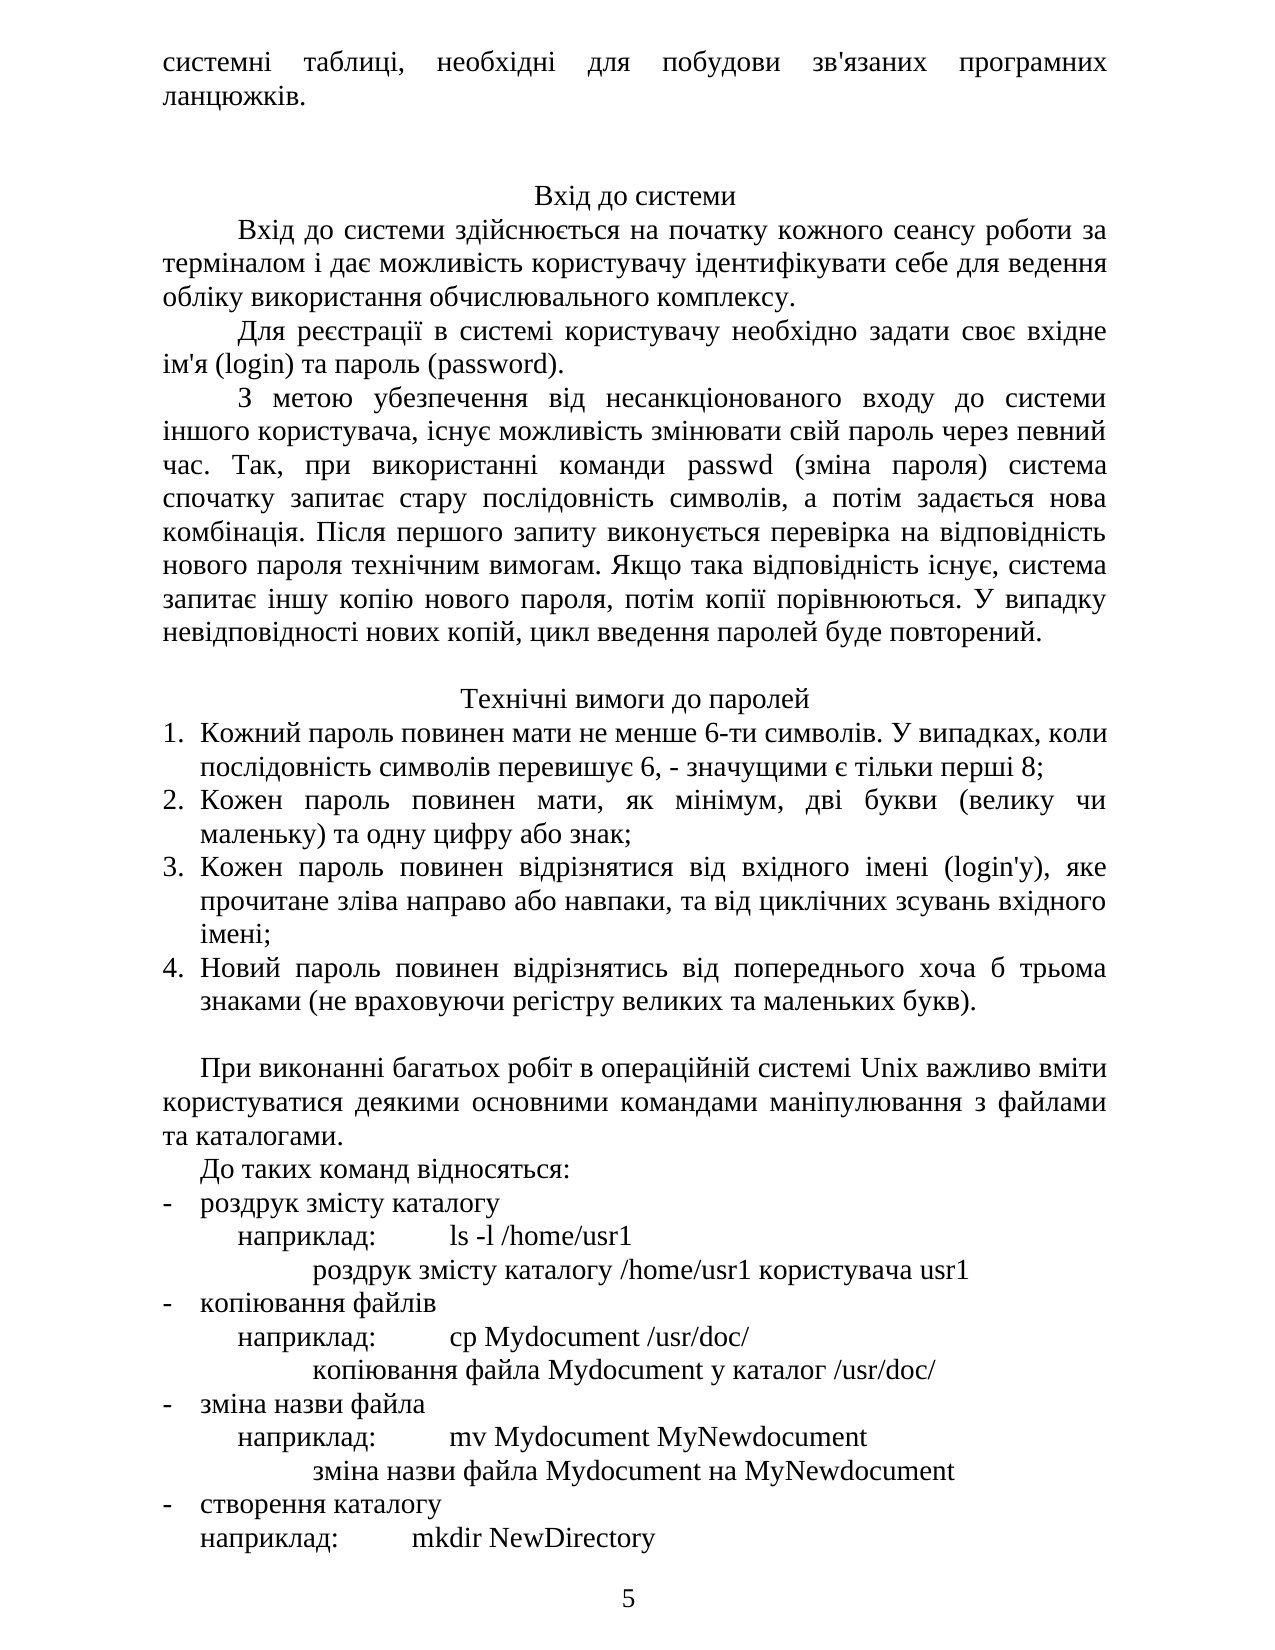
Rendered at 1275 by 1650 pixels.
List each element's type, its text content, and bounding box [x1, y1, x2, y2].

text наприклад: mkdir NewDirectory [162, 1520, 1107, 1554]
list копіювання файлів [162, 1285, 1107, 1319]
text копіювання файла Mydocument у каталог /usr/doc/ [162, 1352, 1107, 1386]
list Кожний пароль повинен мати не менше 6-ти символів. У випад­ках, коли послідовність символів перевишує 6, - значущими є тільки перші 8; [162, 715, 1107, 782]
list роздрук змісту каталогу [162, 1185, 1107, 1218]
text роздрук змісту каталогу /home/usr1 користувача usr1 [162, 1252, 1107, 1285]
text наприклад: ls -l /home/usr1 [237, 1218, 1107, 1252]
list створення каталогу [162, 1487, 1107, 1520]
list Кожен пароль повинен мати, як мінімум, дві букви (велику чи маленьку) та одну цифру або знак; [162, 782, 1107, 849]
text наприклад: mv Mydocument MyNewdocument [237, 1419, 1107, 1453]
text До таких команд відносяться: [162, 1151, 1107, 1185]
text Вхід до системи [162, 178, 1107, 212]
text Технічні вимоги до паролей [162, 682, 1107, 715]
list Кожен пароль повинен відрізнятися від вхідного імені (login'у), яке прочитане зліва направо або навпаки, та від циклічних зсувань вхідного імені; [162, 849, 1107, 950]
list Новий пароль повинен відрізнятись від попереднього хоча б трьома знаками (не враховуючи регістру великих та маленьких букв). [162, 950, 1107, 1017]
list зміна назви файла [162, 1386, 1107, 1419]
text зміна назви файла Mydocument на MyNewdocument [162, 1453, 1107, 1487]
text При виконанні багатьох робіт в операційній системі Unix важливо вміти користуватися деякими основними командами маніпулювання з файлами та каталогами. [162, 1051, 1107, 1151]
text системні таблиці, необхідні для побудови зв'язаних програмних ланцюжків. [162, 44, 1107, 111]
text наприклад: cp Mydocument /usr/doc/ [237, 1319, 1107, 1352]
text З метою убезпечення від несанкціонованого входу до системи іншого користувача, існує можливість змінювати свій пароль через певний час. Так, при використанні команди passwd (зміна пароля) система спочатку запитає стару послідовність символів, а потім задається нова комбінація. Після першого запиту виконується перевірка на відповідність нового пароля технічним вимогам. Якщо така відповідність існує, система запитає іншу копію нового пароля, потім копії порівнюються. У випадку невідповідності нових копій, цикл введення паролей буде повторений. [162, 380, 1107, 648]
text Вхід до системи здійснюється на початку кожного сеансу роботи за терміналом і дає можливість користувачу іденти­фікувати себе для ведення обліку використання обчислювального комплексу. [162, 212, 1107, 313]
text Для реєстрації в системі користувачу необхідно задати своє вхідне ім'я (login) та пароль (password). [162, 313, 1107, 380]
